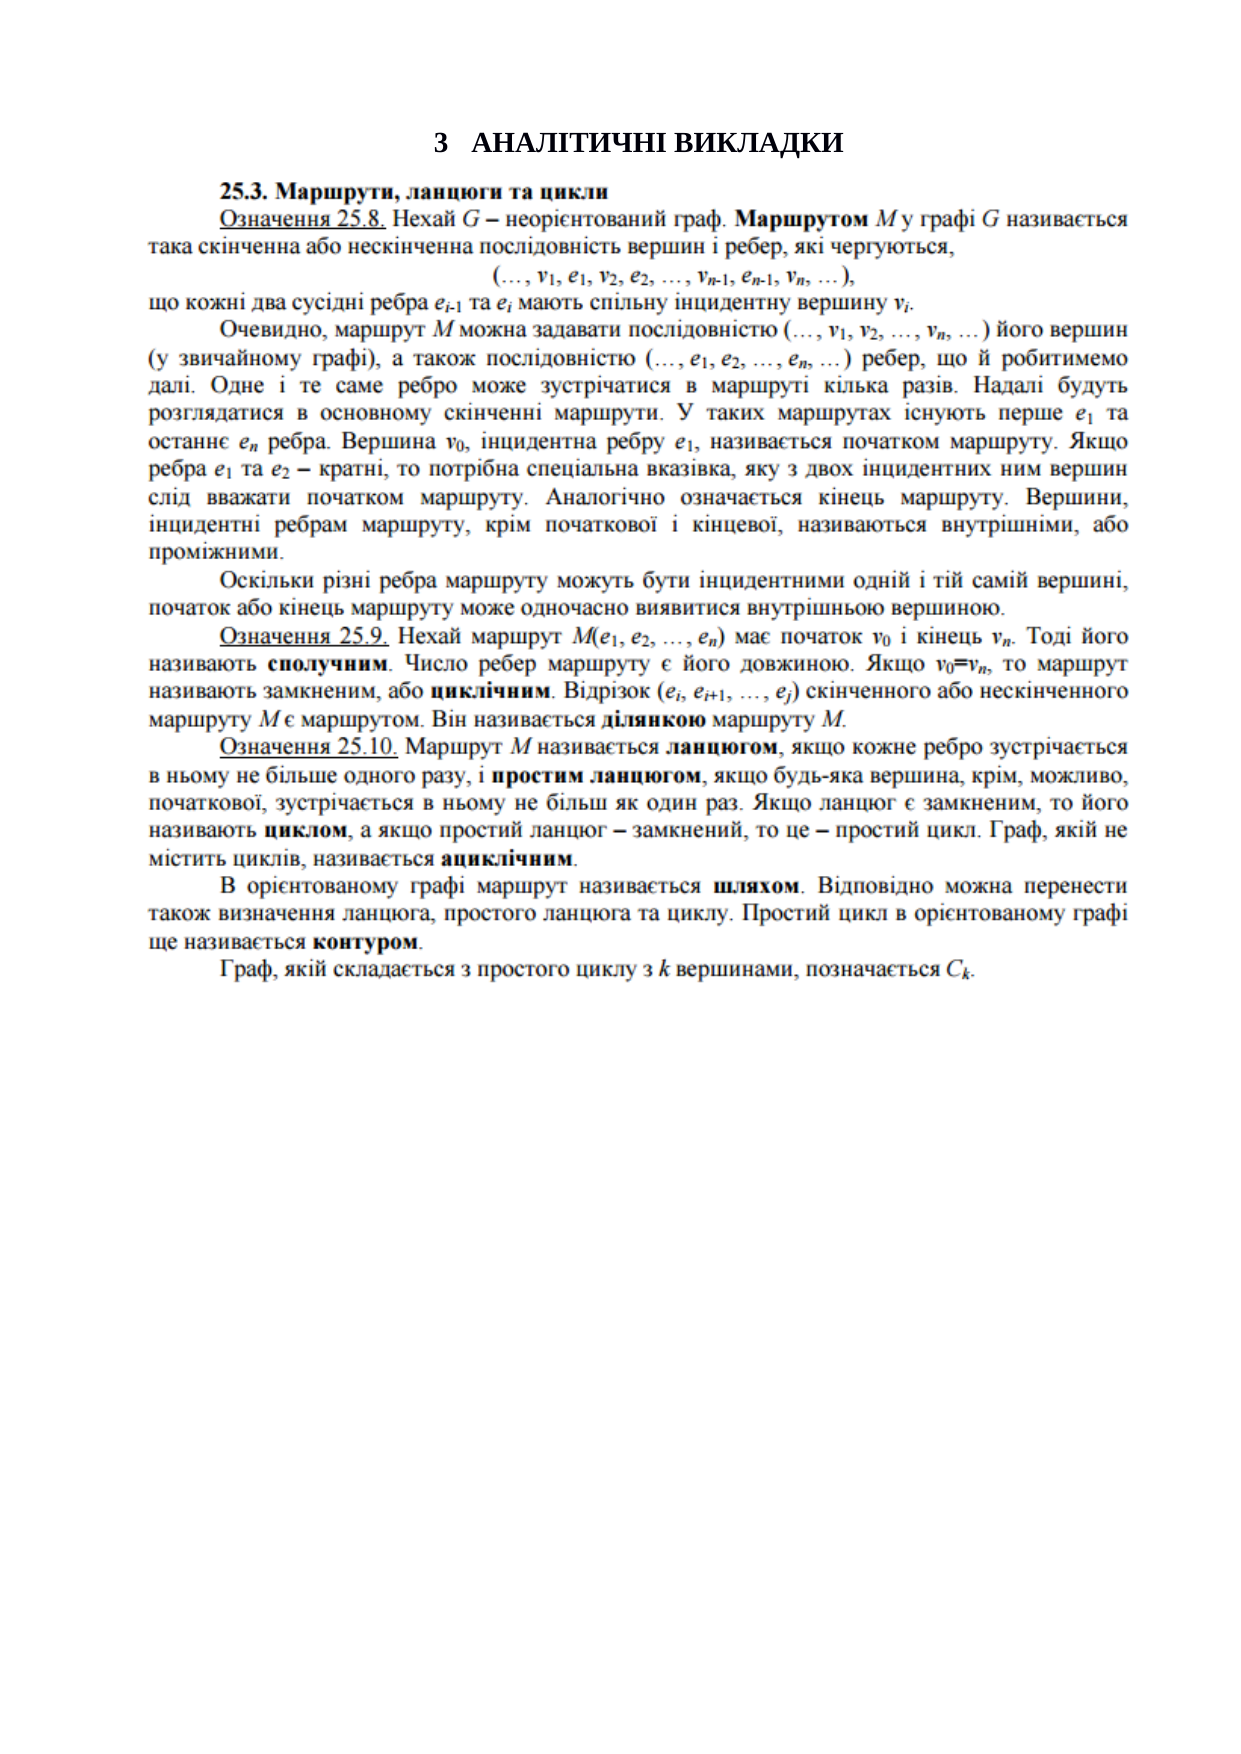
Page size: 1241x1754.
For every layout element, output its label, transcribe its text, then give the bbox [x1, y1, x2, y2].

picture [75, 175, 1164, 999]
subtitle Аналітичні викладки [112, 125, 1165, 158]
